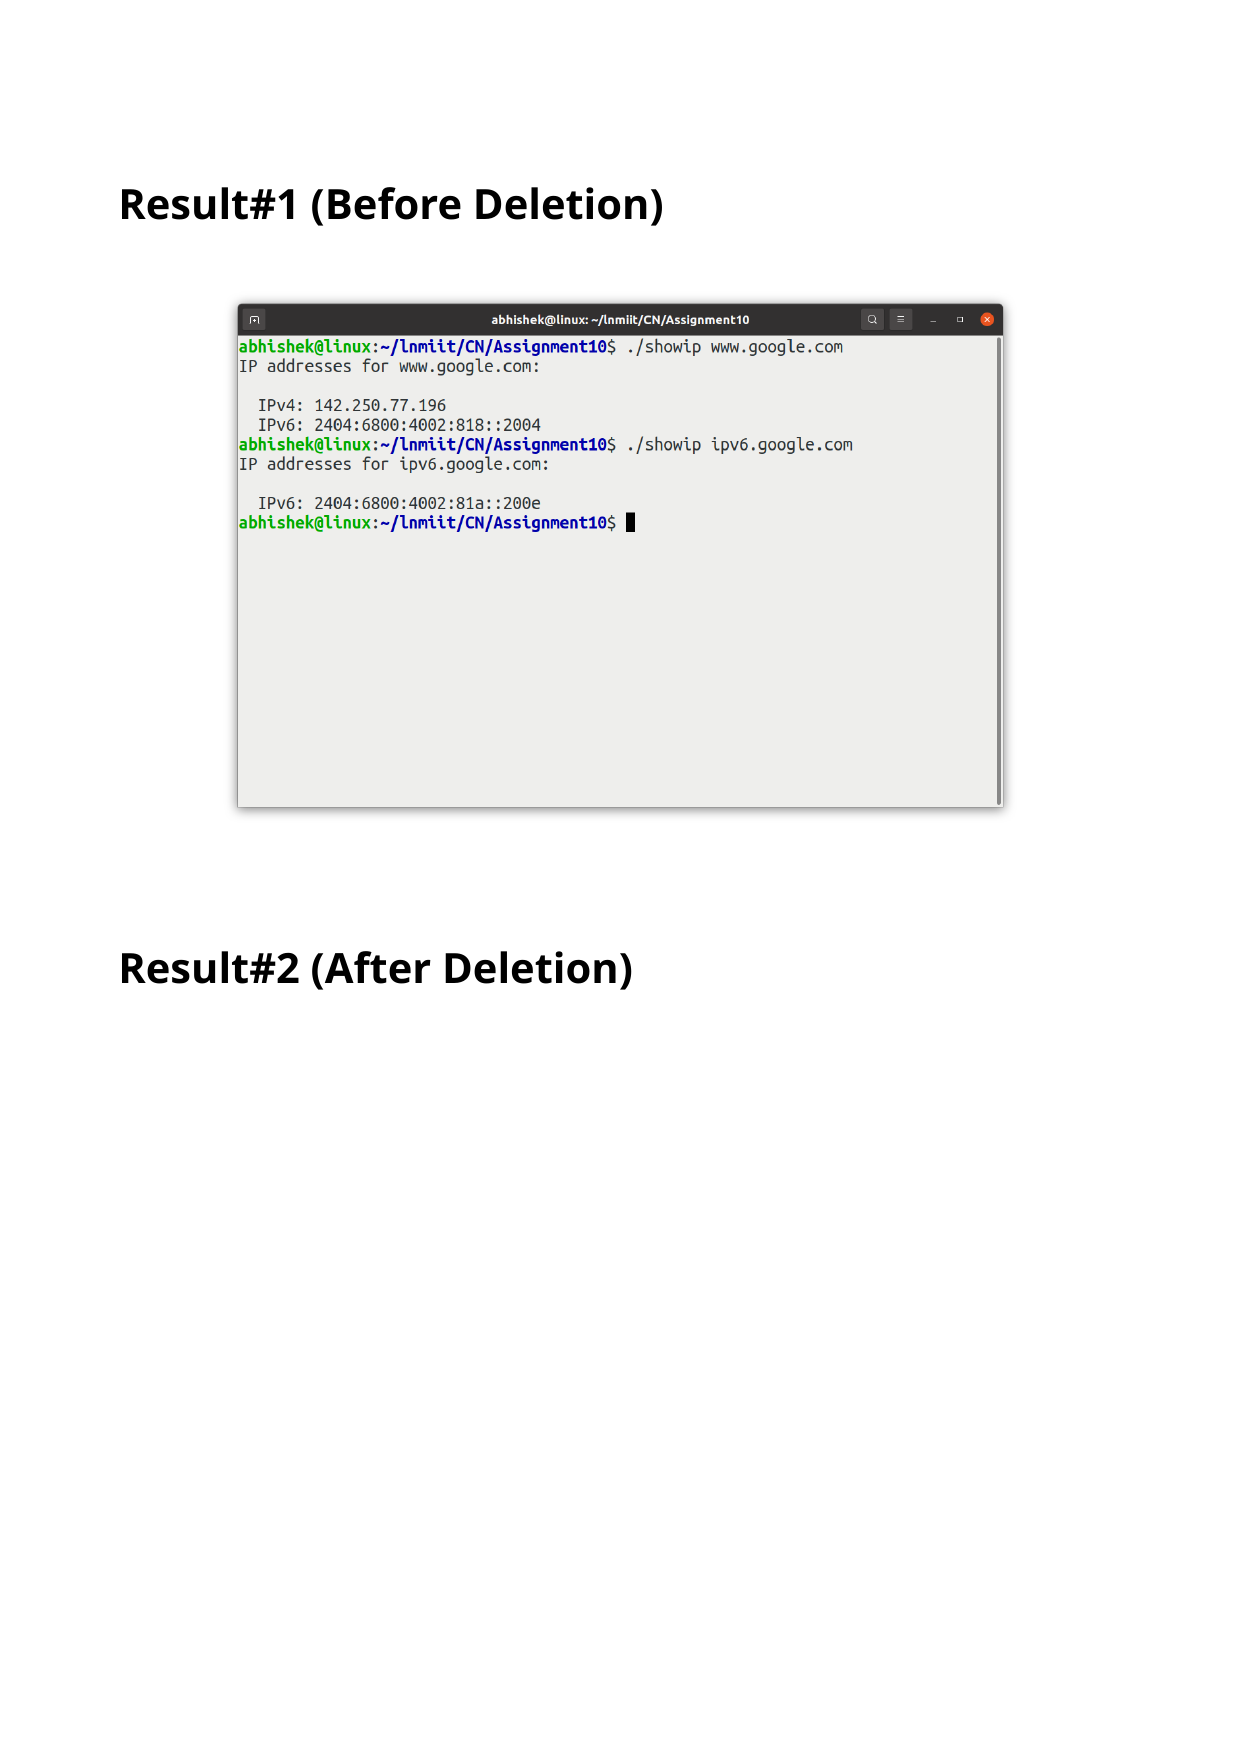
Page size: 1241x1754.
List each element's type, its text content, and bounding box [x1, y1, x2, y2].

picture [220, 288, 1020, 826]
text Result#2 (After Deletion) [118, 288, 1122, 996]
text Result#1 (Before Deletion) [118, 175, 1122, 232]
